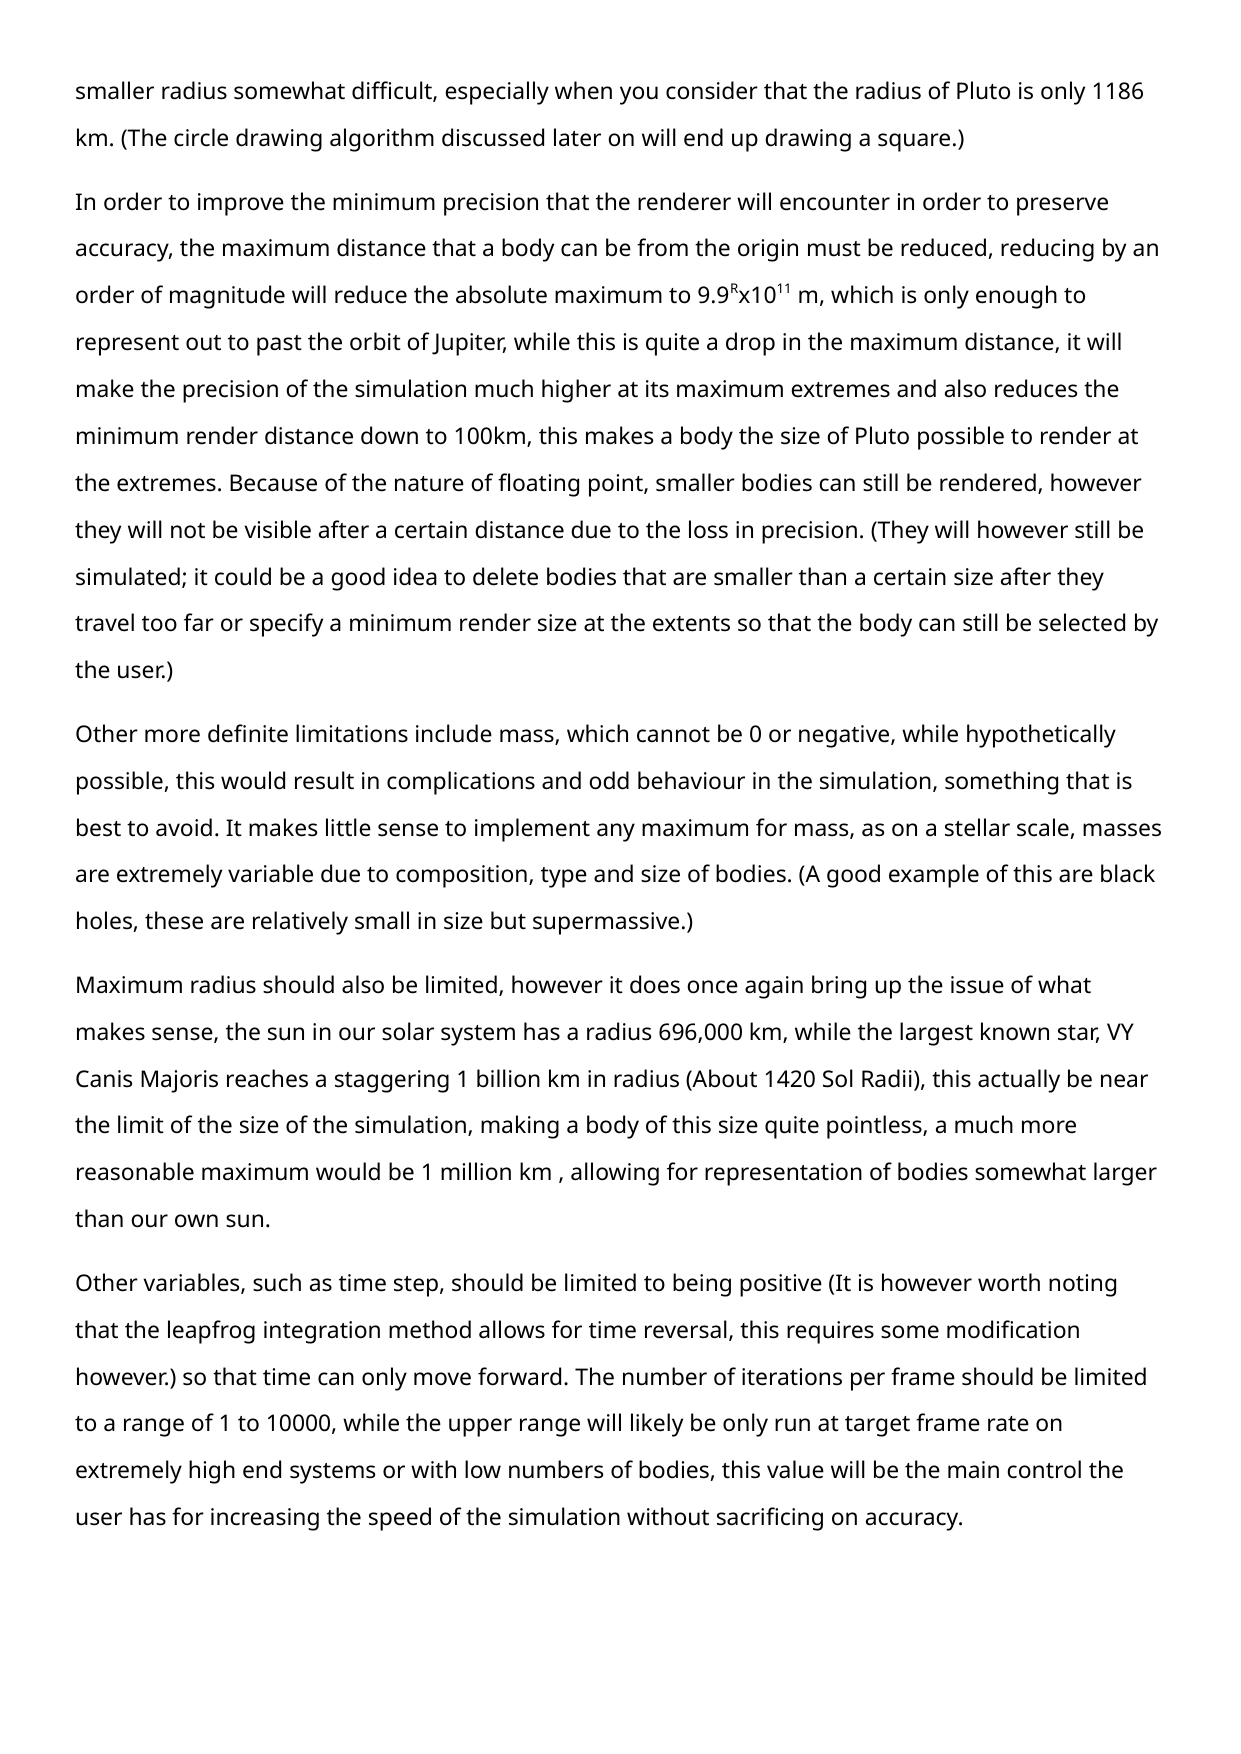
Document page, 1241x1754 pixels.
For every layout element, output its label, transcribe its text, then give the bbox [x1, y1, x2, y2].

text Maximum radius should also be limited, however it does once again bring up the issue of what makes sense, the sun in our solar system has a radius 696,000 km, while the largest known star, VY Canis Majoris reaches a staggering 1 billion km in radius (About 1420 Sol Radii), this actually be near the limit of the size of the simulation, making a body of this size quite pointless, a much more reasonable maximum would be 1 million km , allowing for representation of bodies somewhat larger than our own sun. [75, 969, 1165, 1234]
text Other more definite limitations include mass, which cannot be 0 or negative, while hypothetically possible, this would result in complications and odd behaviour in the simulation, something that is best to avoid. It makes little sense to implement any maximum for mass, as on a stellar scale, masses are extremely variable due to composition, type and size of bodies. (A good example of this are black holes, these are relatively small in size but supermassive.) [75, 718, 1165, 936]
text smaller radius somewhat difficult, especially when you consider that the radius of Pluto is only 1186 km. (The circle drawing algorithm discussed later on will end up drawing a square.) [75, 75, 1165, 153]
text Other variables, such as time step, should be limited to being positive (It is however worth noting that the leapfrog integration method allows for time reversal, this requires some modification however.) so that time can only move forward. The number of iterations per frame should be limited to a range of 1 to 10000, while the upper range will likely be only run at target frame rate on extremely high end systems or with low numbers of bodies, this value will be the main control the user has for increasing the speed of the simulation without sacrificing on accuracy. [75, 1267, 1165, 1532]
text In order to improve the minimum precision that the renderer will encounter in order to preserve accuracy, the maximum distance that a body can be from the origin must be reduced, reducing by an order of magnitude will reduce the absolute maximum to 9.9Rx1011 m, which is only enough to represent out to past the orbit of Jupiter, while this is quite a drop in the maximum distance, it will make the precision of the simulation much higher at its maximum extremes and also reduces the minimum render distance down to 100km, this makes a body the size of Pluto possible to render at the extremes. Because of the nature of floating point, smaller bodies can still be rendered, however they will not be visible after a certain distance due to the loss in precision. (They will however still be simulated; it could be a good idea to delete bodies that are smaller than a certain size after they travel too far or specify a minimum render size at the extents so that the body can still be selected by the user.) [75, 185, 1165, 685]
